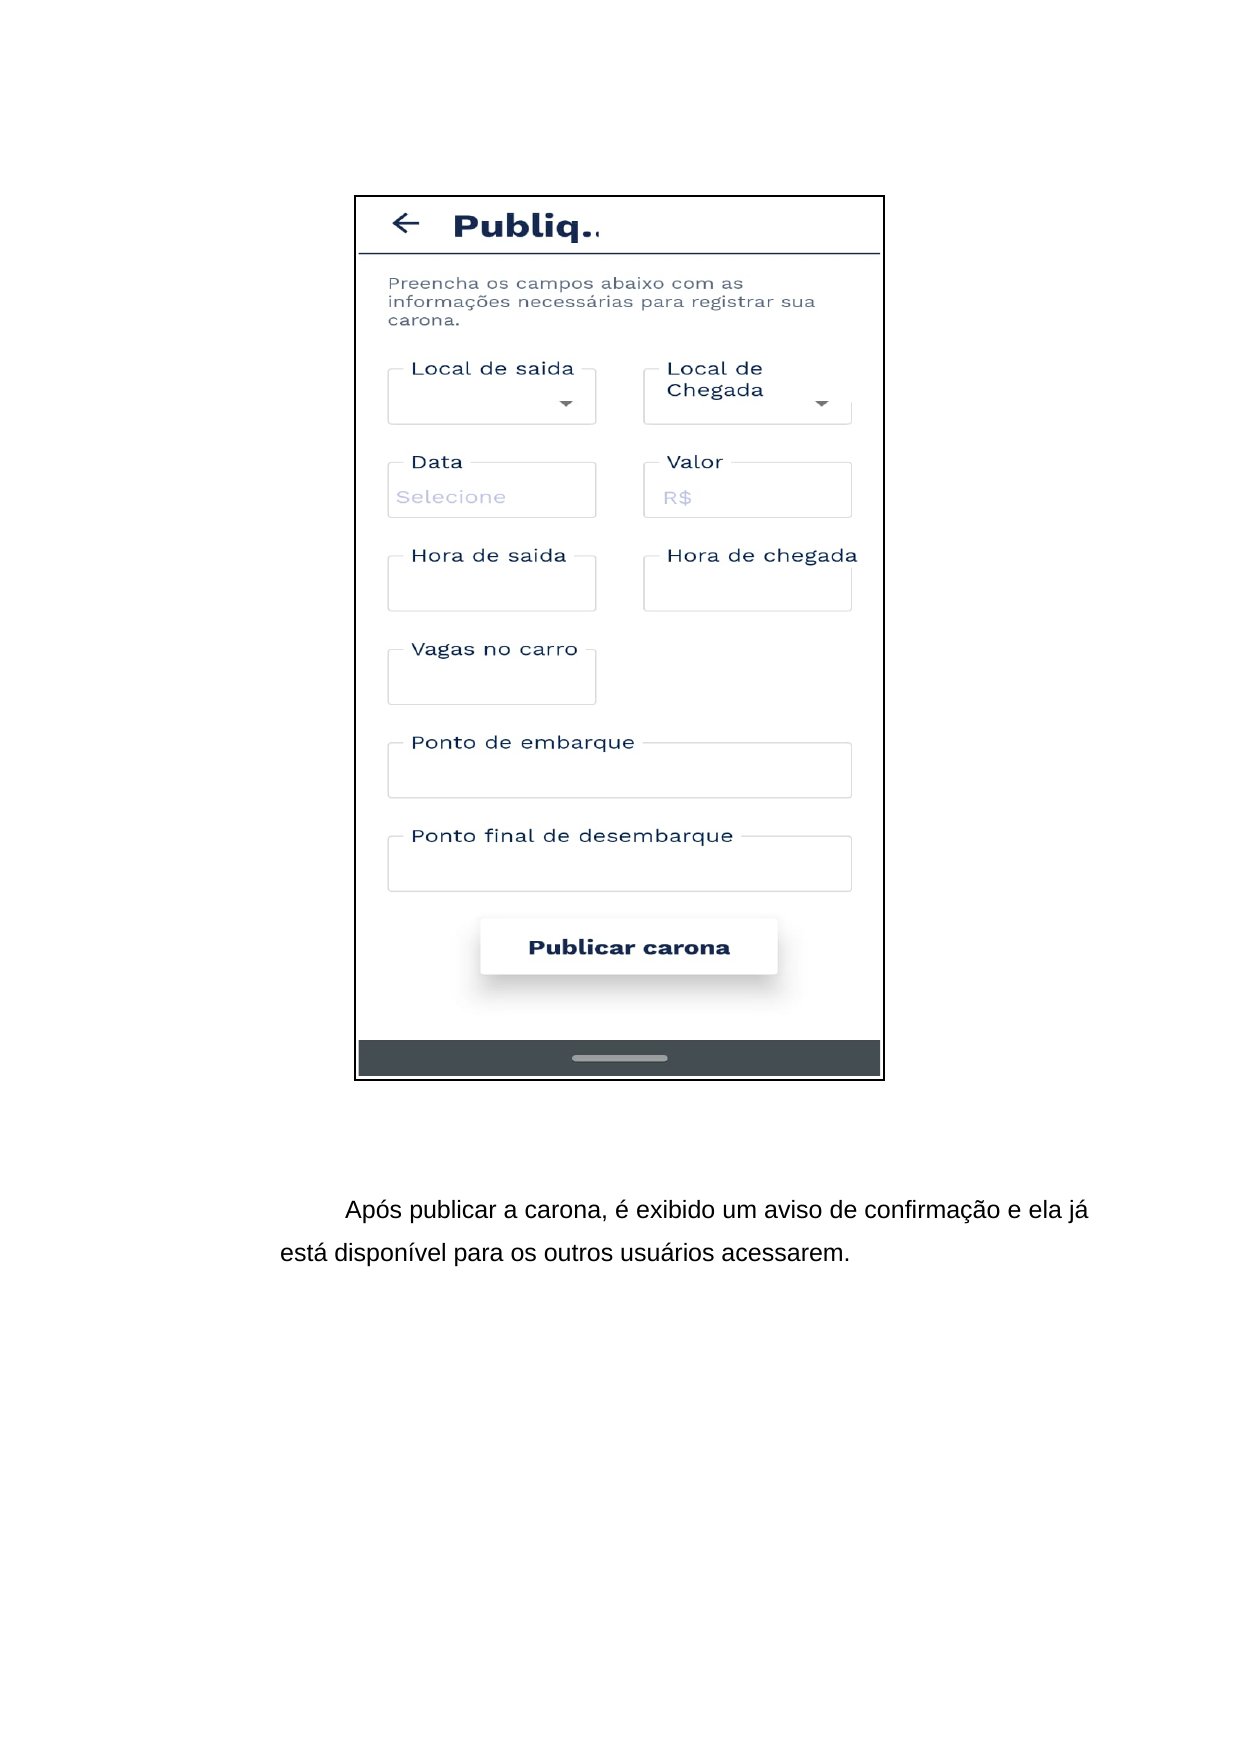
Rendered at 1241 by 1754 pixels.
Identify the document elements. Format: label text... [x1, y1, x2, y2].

list Após publicar a carona, é exibido um aviso de confirmação e ela já está disponível para os outros usuários acessarem. [280, 1195, 1090, 1267]
picture [358, 200, 881, 1076]
